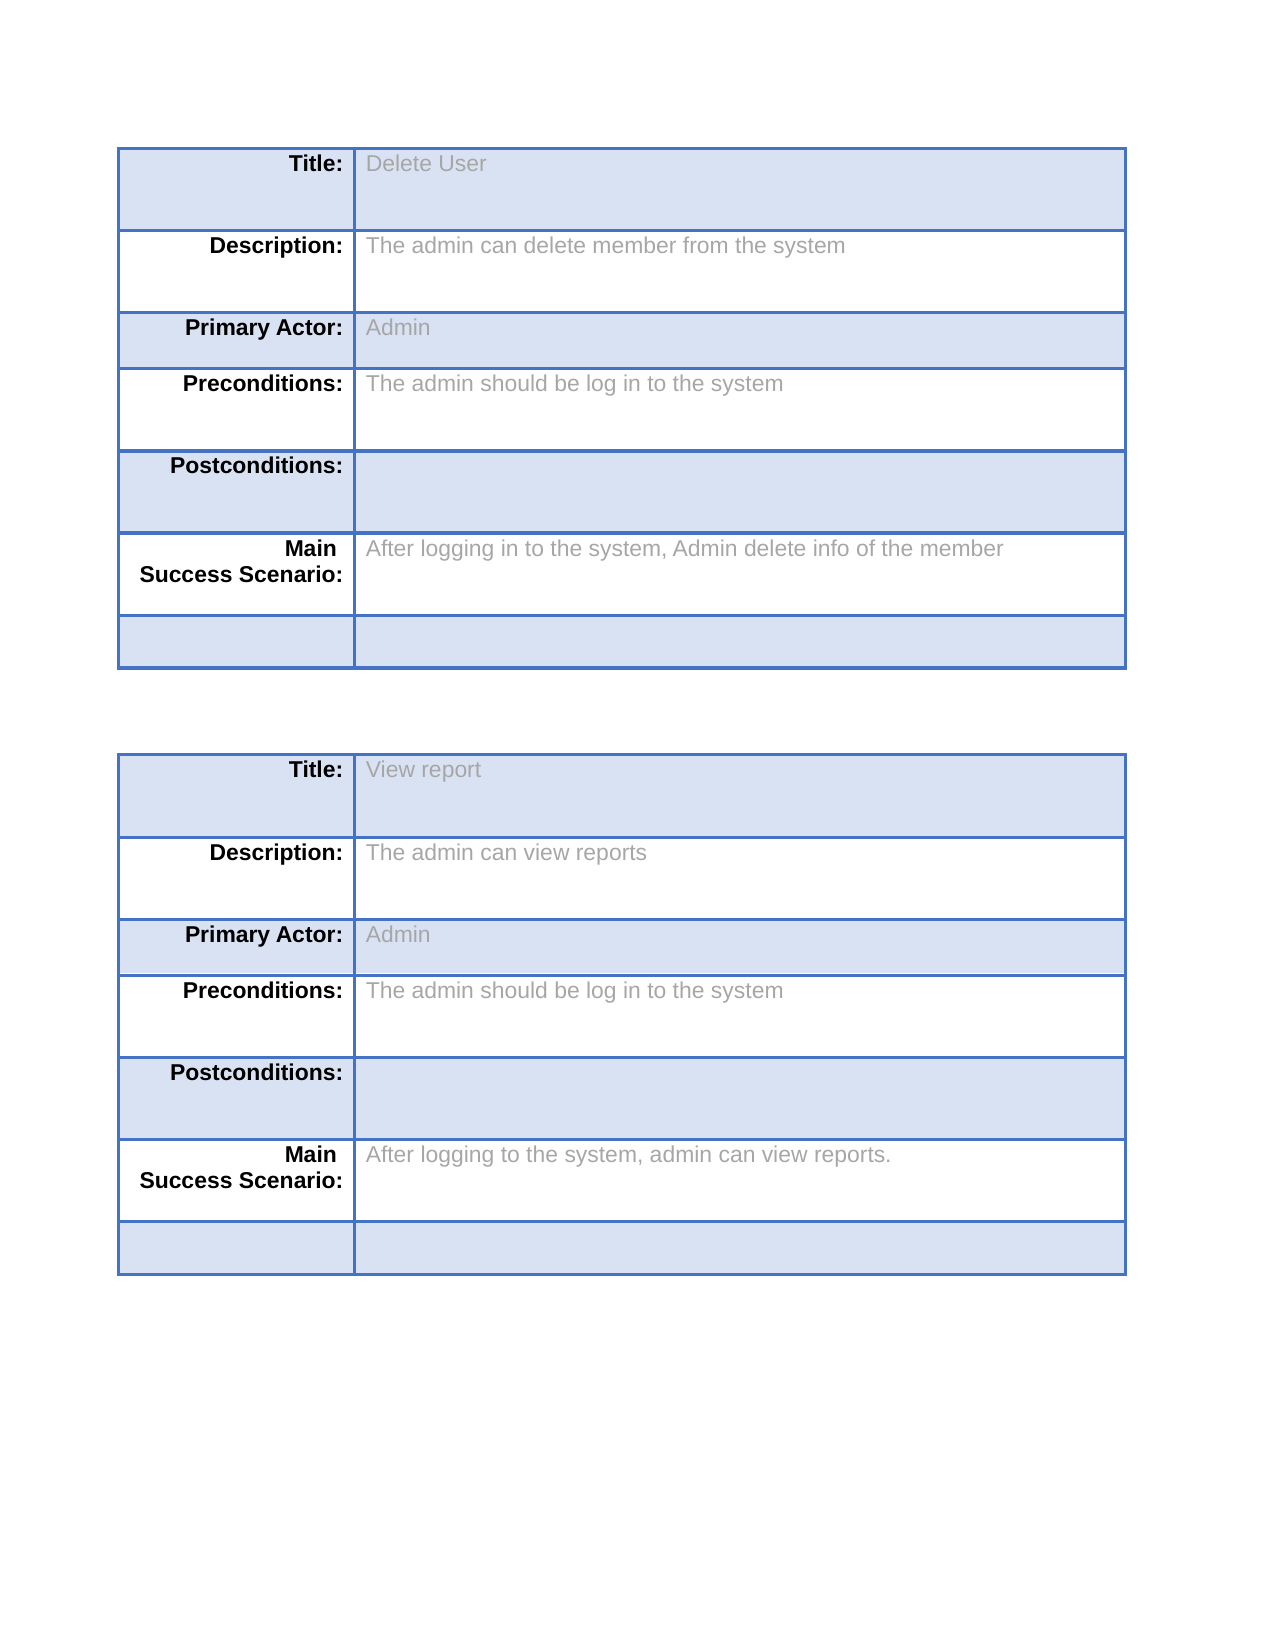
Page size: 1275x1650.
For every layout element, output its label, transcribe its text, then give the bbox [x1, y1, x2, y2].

table_cell The admin should be log in to the system [356, 977, 1124, 1056]
table_cell [120, 617, 353, 666]
table_cell Admin [356, 921, 1124, 973]
table_cell The admin can delete member from the system [356, 232, 1124, 311]
table_cell After logging to the system, admin can view reports. [356, 1141, 1124, 1220]
table_cell [356, 617, 1124, 666]
table_cell Description: [120, 232, 353, 311]
table_cell The admin can view reports [356, 839, 1124, 918]
table_header Title: [120, 150, 353, 229]
table_cell Postconditions: [120, 1059, 353, 1138]
table_cell Main Success Scenario: [120, 535, 353, 614]
table_cell Description: [120, 839, 353, 918]
table_header Title: [120, 756, 353, 836]
table_cell Primary Actor: [120, 314, 353, 367]
table_cell [120, 1223, 353, 1273]
table_cell Postconditions: [120, 453, 353, 531]
table_cell After logging in to the system, Admin delete info of the member [356, 535, 1124, 614]
table_cell Preconditions: [120, 370, 353, 449]
table_cell [356, 1059, 1124, 1138]
table_header Delete User [356, 150, 1124, 229]
table_cell [356, 453, 1124, 531]
table_cell [356, 1223, 1124, 1273]
table_cell The admin should be log in to the system [356, 370, 1124, 449]
table_cell Main Success Scenario: [120, 1141, 353, 1220]
table_cell Primary Actor: [120, 921, 353, 973]
table_cell Preconditions: [120, 977, 353, 1056]
table_header View report [356, 756, 1124, 836]
table_cell Admin [356, 314, 1124, 367]
